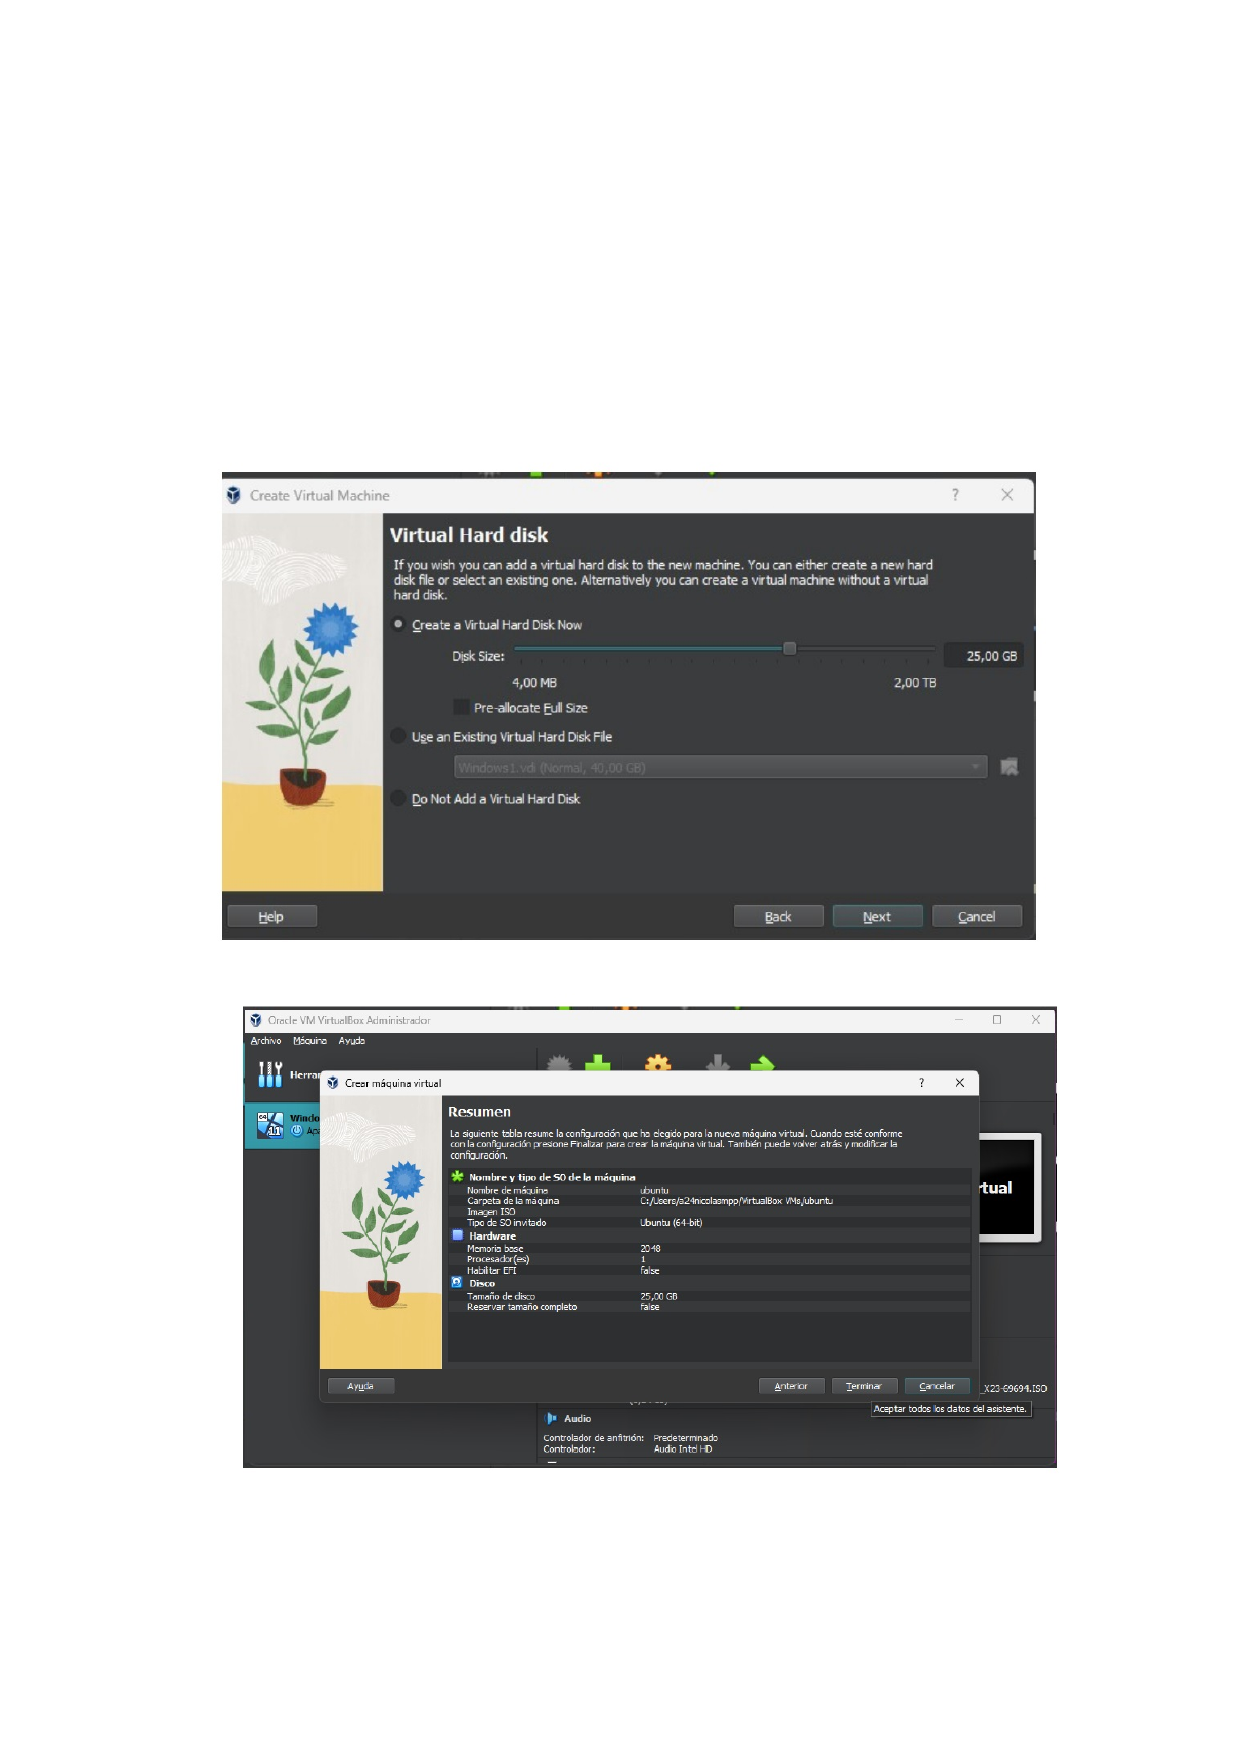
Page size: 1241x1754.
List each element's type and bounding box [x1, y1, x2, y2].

picture [126, 190, 1131, 1610]
